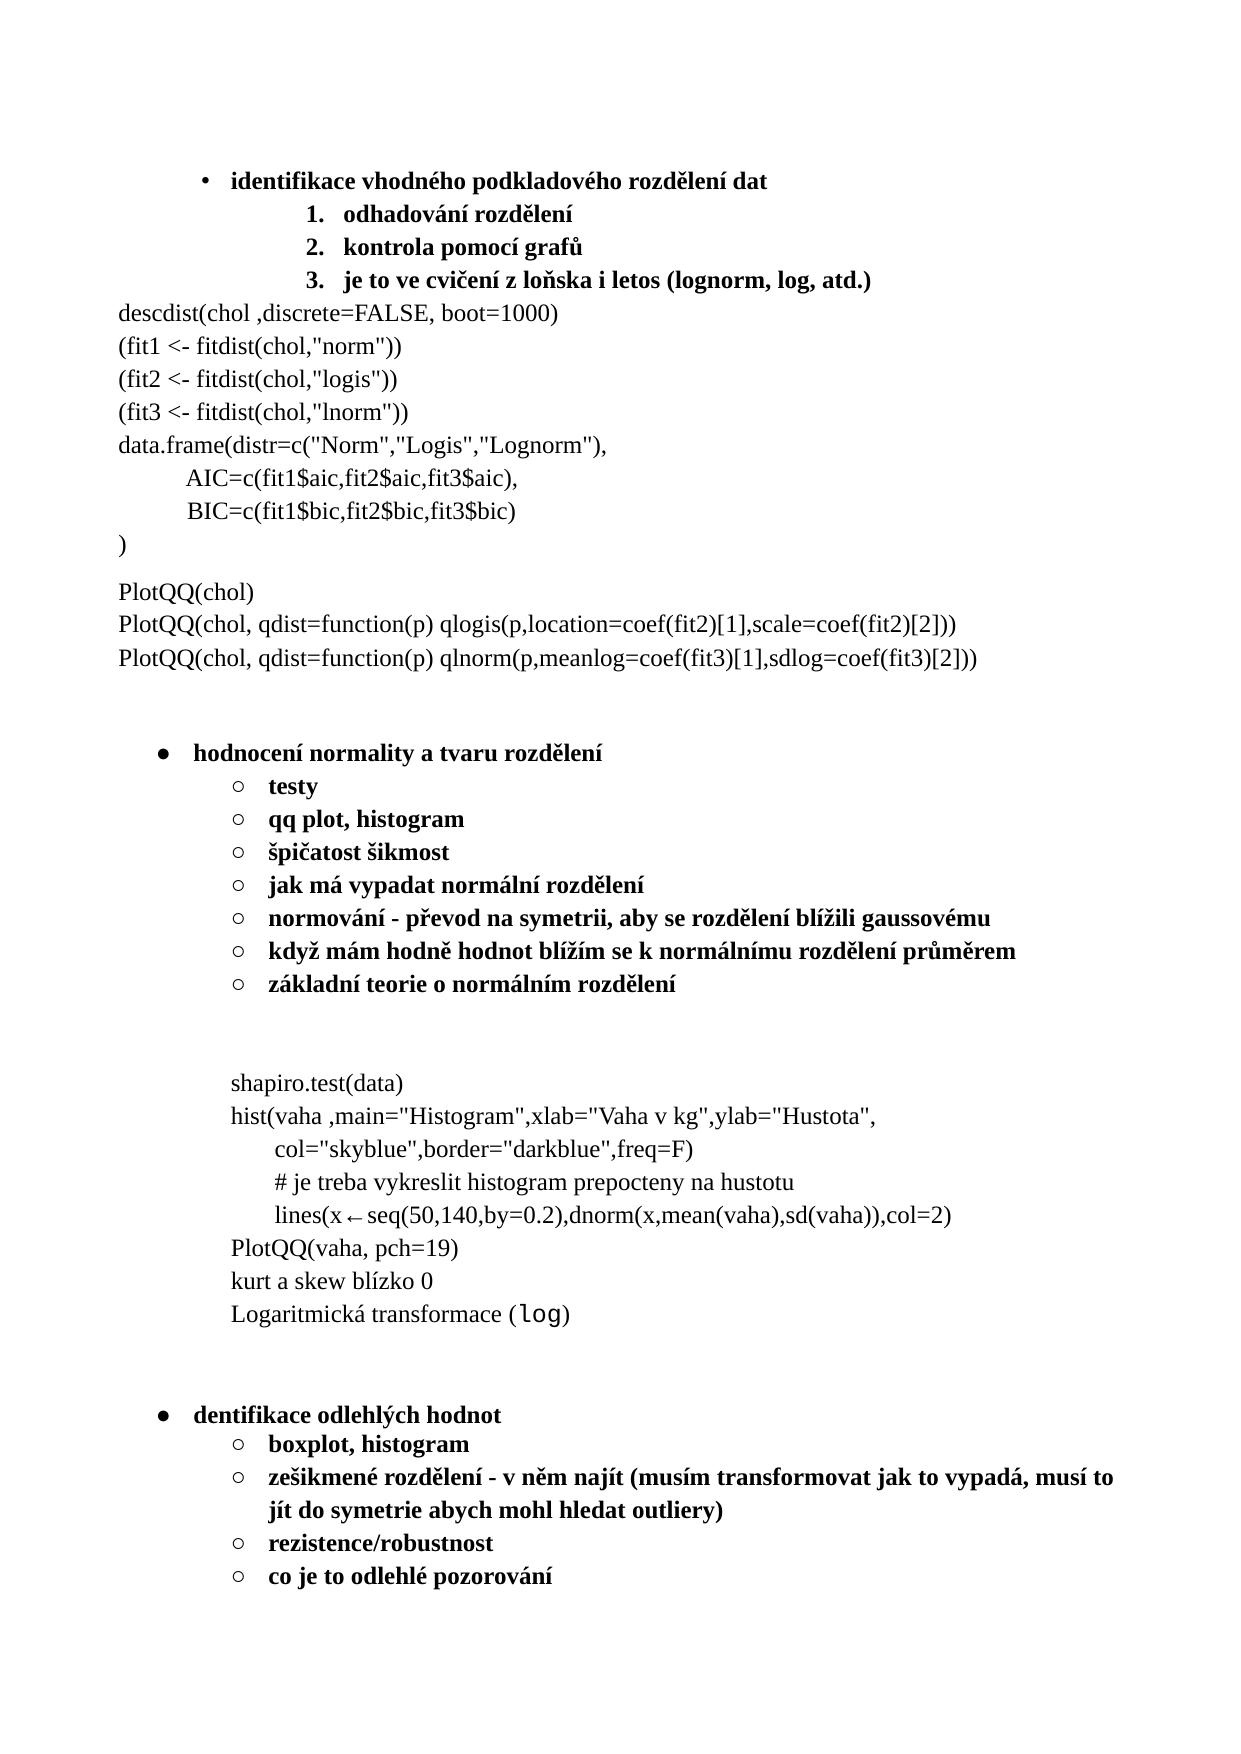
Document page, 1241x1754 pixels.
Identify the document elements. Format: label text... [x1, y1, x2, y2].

list boxplot, histogram [231, 1429, 1122, 1458]
list identifikace vhodného podkladového rozdělení dat [201, 166, 1122, 194]
list normování - převod na symetrii, aby se rozdělení blížili gaussovému [231, 903, 1122, 932]
text hist(vaha ,main="Histogram",xlab="Vaha v kg",ylab="Hustota", col="skyblue",border="darkblue",freq=F) # je treba vykreslit histogram prepocteny na hustotu lines(x←seq(50,140,by=0.2),dnorm(x,mean(vaha),sd(vaha)),col=2) [231, 1101, 1122, 1229]
list hodnocení normality a tvaru rozdělení [156, 738, 1122, 767]
list špičatost šikmost [231, 837, 1122, 866]
text shapiro.test(data) [231, 1068, 1122, 1097]
list qq plot, histogram [231, 804, 1122, 833]
list odhadování rozdělení [306, 199, 1122, 227]
list když mám hodně hodnot blížím se k normálnímu rozdělení průměrem [231, 936, 1122, 965]
list testy [231, 771, 1122, 799]
list dentifikace odlehlých hodnot [156, 1401, 1122, 1429]
list co je to odlehlé pozorování [231, 1561, 1122, 1590]
list jak má vypadat normální rozdělení [231, 870, 1122, 899]
text Logaritmická transformace (log) [231, 1299, 1122, 1330]
text PlotQQ(chol) PlotQQ(chol, qdist=function(p) qlogis(p,location=coef(fit2)[1],scale=coef(fit2)[2])) PlotQQ(chol, qdist=function(p) qlnorm(p,meanlog=coef(fit3)[1],sdlog=coef(fit3)[2])) [118, 577, 1122, 671]
list zešikmené rozdělení - v něm najít (musím transformovat jak to vypadá, musí to jít do symetrie abych mohl hledat outliery) [231, 1462, 1122, 1524]
text PlotQQ(vaha, pch=19) [231, 1233, 1122, 1262]
list je to ve cvičení z loňska i letos (lognorm, log, atd.) [306, 265, 1122, 293]
text descdist(chol ,discrete=FALSE, boot=1000) (fit1 <- fitdist(chol,"norm")) (fit2 <- fitdist(chol,"logis")) (fit3 <- fitdist(chol,"lnorm")) data.frame(distr=c("Norm","Logis","Lognorm"), AIC=c(fit1$aic,fit2$aic,fit3$aic), BIC=c(fit1$bic,fit2$bic,fit3$bic) ) [118, 298, 1122, 558]
list kontrola pomocí grafů [306, 232, 1122, 261]
list základní teorie o normálním rozdělení [231, 969, 1122, 998]
text kurt a skew blízko 0 [231, 1266, 1122, 1295]
list rezistence/robustnost [231, 1528, 1122, 1557]
